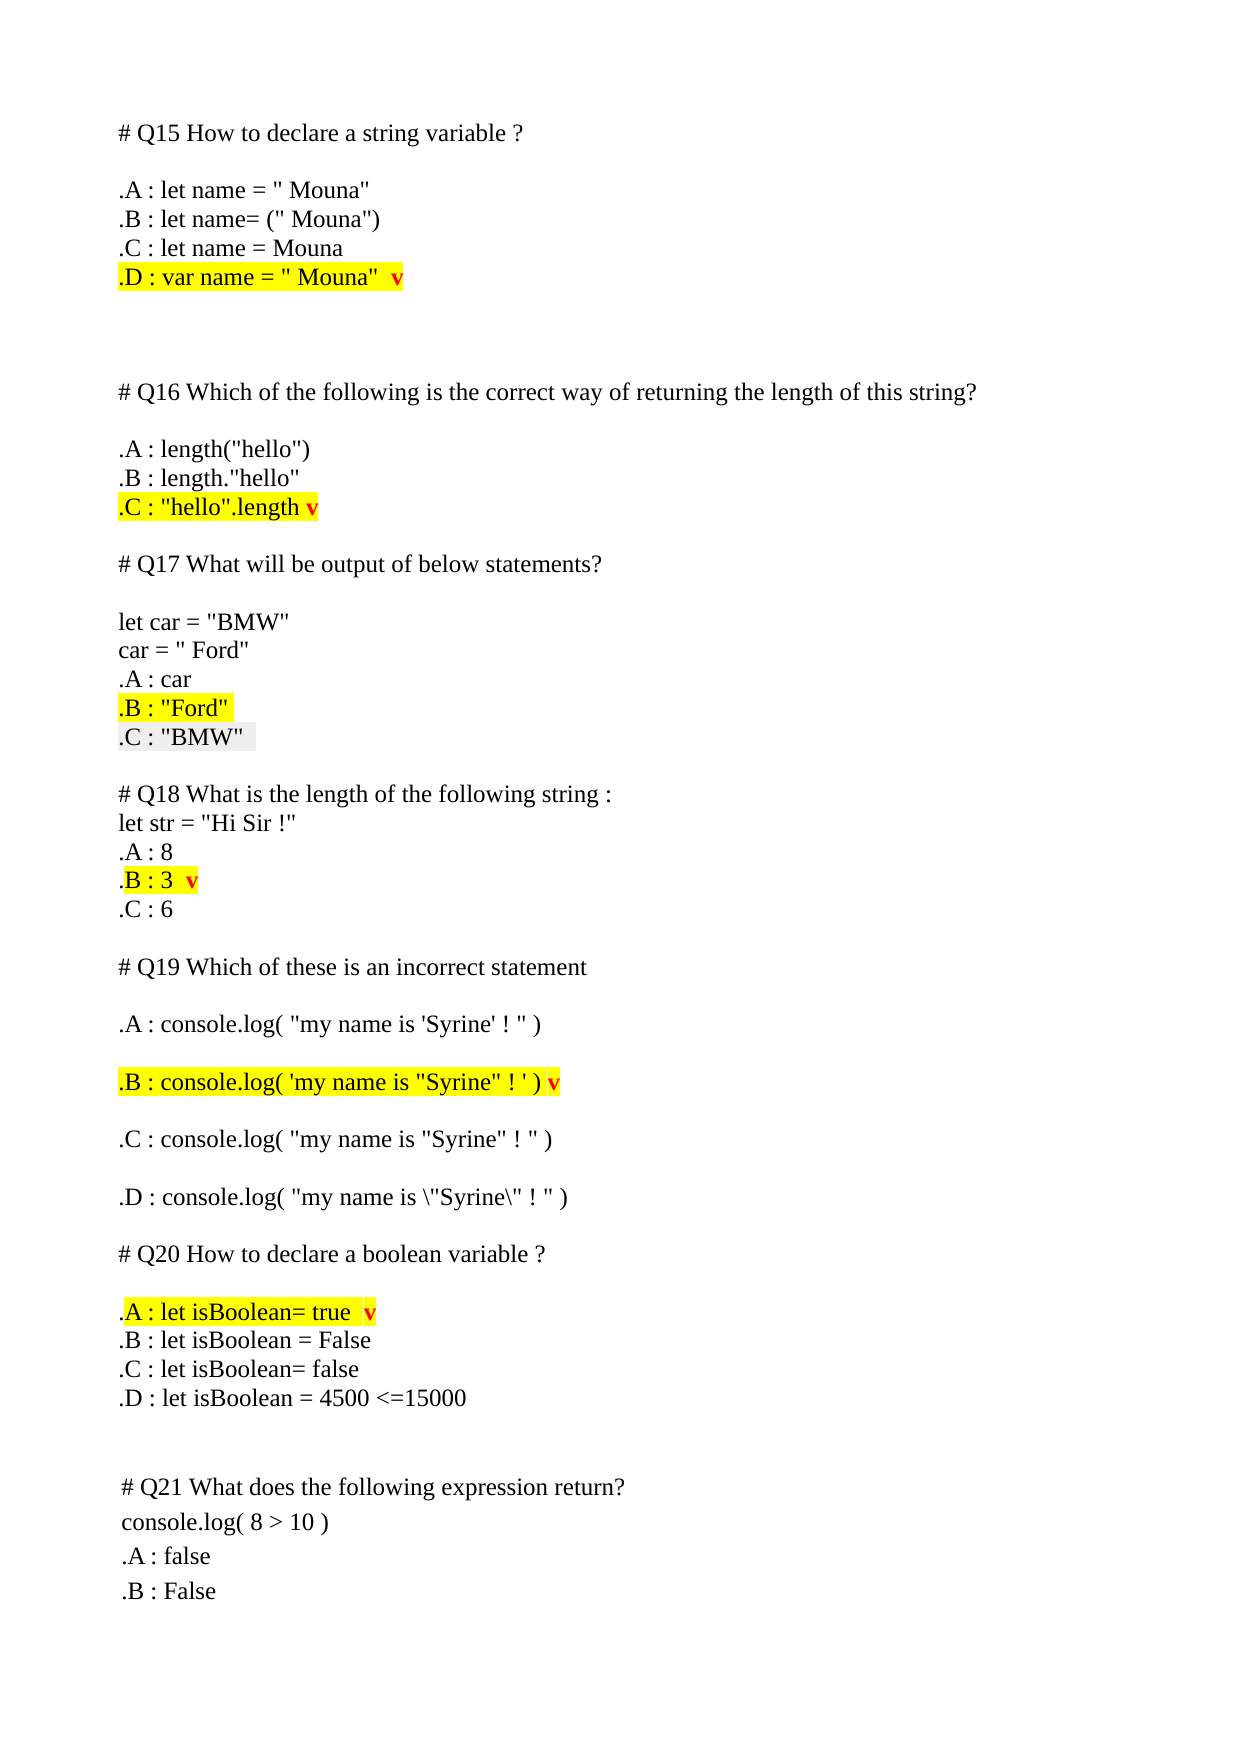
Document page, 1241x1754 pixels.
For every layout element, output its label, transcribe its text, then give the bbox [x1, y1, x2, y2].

text # Q19 Which of these is an incorrect statement [118, 952, 1122, 981]
text .A : 8 [118, 837, 1122, 866]
text .A : console.log( "my name is 'Syrine' ! " ) [118, 1009, 1122, 1038]
text # Q17 What will be output of below statements? [118, 549, 1122, 578]
text .B : let isBoolean = False [118, 1326, 1122, 1354]
text .C : "hello".length v [118, 492, 1122, 521]
text .D : var name = " Mouna" v [118, 262, 1122, 291]
text let str = "Hi Sir !" [118, 808, 1122, 837]
text .D : console.log( "my name is \"Syrine\" ! " ) [118, 1182, 1122, 1211]
text .A : length("hello") [118, 434, 1122, 463]
text .A : car [118, 664, 1122, 693]
text # Q15 How to declare a string variable ? [118, 118, 1122, 147]
table_header .A : false [118, 1539, 233, 1573]
text .B : console.log( 'my name is "Syrine" ! ' ) v [118, 1067, 1122, 1096]
text .C : let isBoolean= false [118, 1354, 1122, 1383]
text # Q20 How to declare a boolean variable ? [118, 1239, 1122, 1268]
table_header .B : False [118, 1573, 237, 1608]
text .B : 3 v [118, 866, 1122, 894]
text .C : let name = Mouna [118, 233, 1122, 262]
text .A : let name = " Mouna" [118, 176, 1122, 204]
text .D : let isBoolean = 4500 <=15000 [118, 1383, 1122, 1412]
text # Q18 What is the length of the following string : [118, 779, 1122, 808]
text .A : let isBoolean= true v [118, 1297, 1122, 1326]
text .B : length."hello" [118, 463, 1122, 492]
text .C : 6 [118, 894, 1122, 923]
table_header console.log( 8 > 10 ) [118, 1504, 349, 1538]
table_header # Q21 What does the following expression return? [118, 1469, 645, 1504]
text car = " Ford" [118, 636, 1122, 664]
text .B : "Ford" [118, 693, 1122, 722]
text let car = "BMW" [118, 607, 1122, 636]
text .C : console.log( "my name is "Syrine" ! " ) [118, 1124, 1122, 1153]
text .C : "BMW" [118, 722, 1122, 751]
text # Q16 Which of the following is the correct way of returning the length of this string? [118, 377, 1122, 406]
text .B : let name= (" Mouna") [118, 204, 1122, 233]
